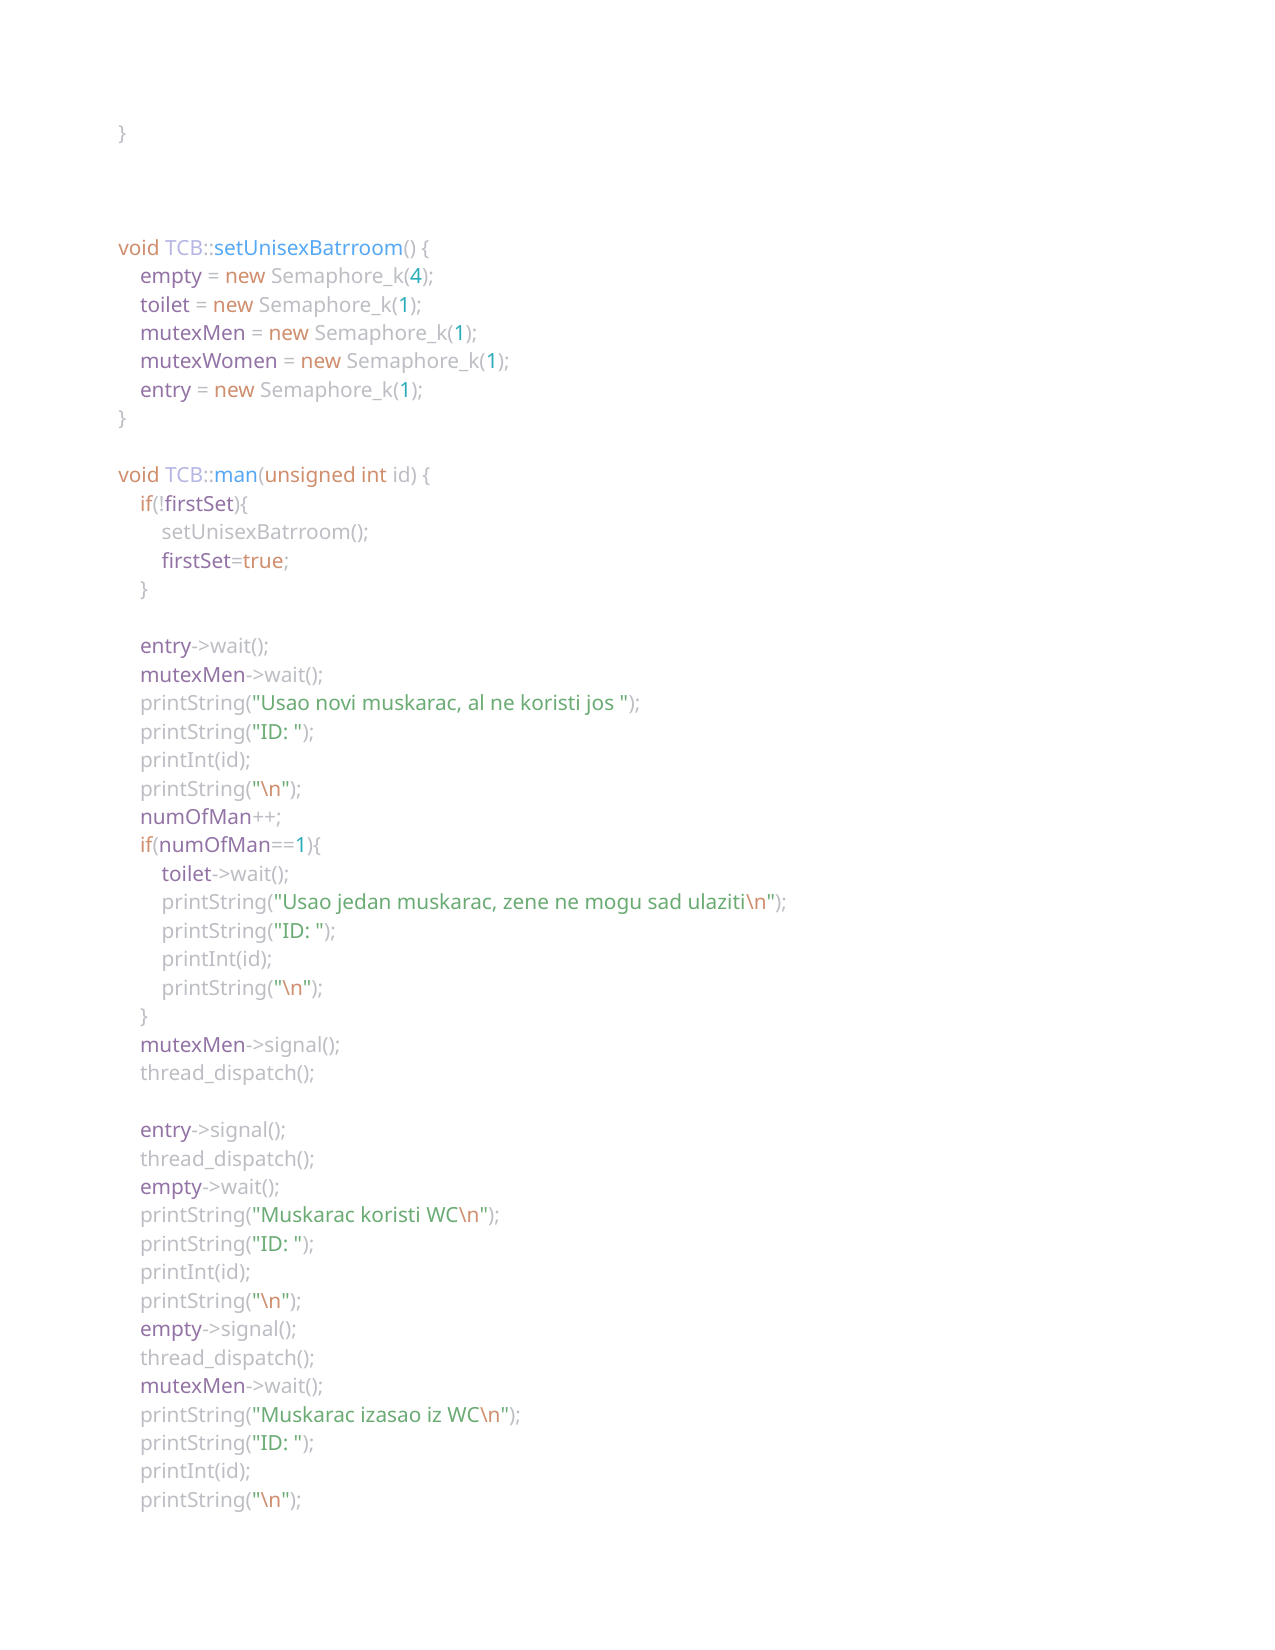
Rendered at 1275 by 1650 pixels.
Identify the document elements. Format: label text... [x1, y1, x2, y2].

text } void TCB::setUnisexBatrroom() { empty = new Semaphore_k(4); toilet = new Semaphore_k(1); mutexMen = new Semaphore_k(1); mutexWomen = new Semaphore_k(1); entry = new Semaphore_k(1); } void TCB::man(unsigned int id) { if(!firstSet){ setUnisexBatrroom(); firstSet=true; } entry->wait(); mutexMen->wait(); printString("Usao novi muskarac, al ne koristi jos "); printString("ID: "); printInt(id); printString("\n"); numOfMan++; if(numOfMan==1){ toilet->wait(); printString("Usao jedan muskarac, zene ne mogu sad ulaziti\n"); printString("ID: "); printInt(id); printString("\n"); } mutexMen->signal(); thread_dispatch(); entry->signal(); thread_dispatch(); empty->wait(); printString("Muskarac koristi WC\n"); printString("ID: "); printInt(id); printString("\n"); empty->signal(); thread_dispatch(); mutexMen->wait(); printString("Muskarac izasao iz WC\n"); printString("ID: "); printInt(id); printString("\n"); [118, 118, 1157, 1513]
